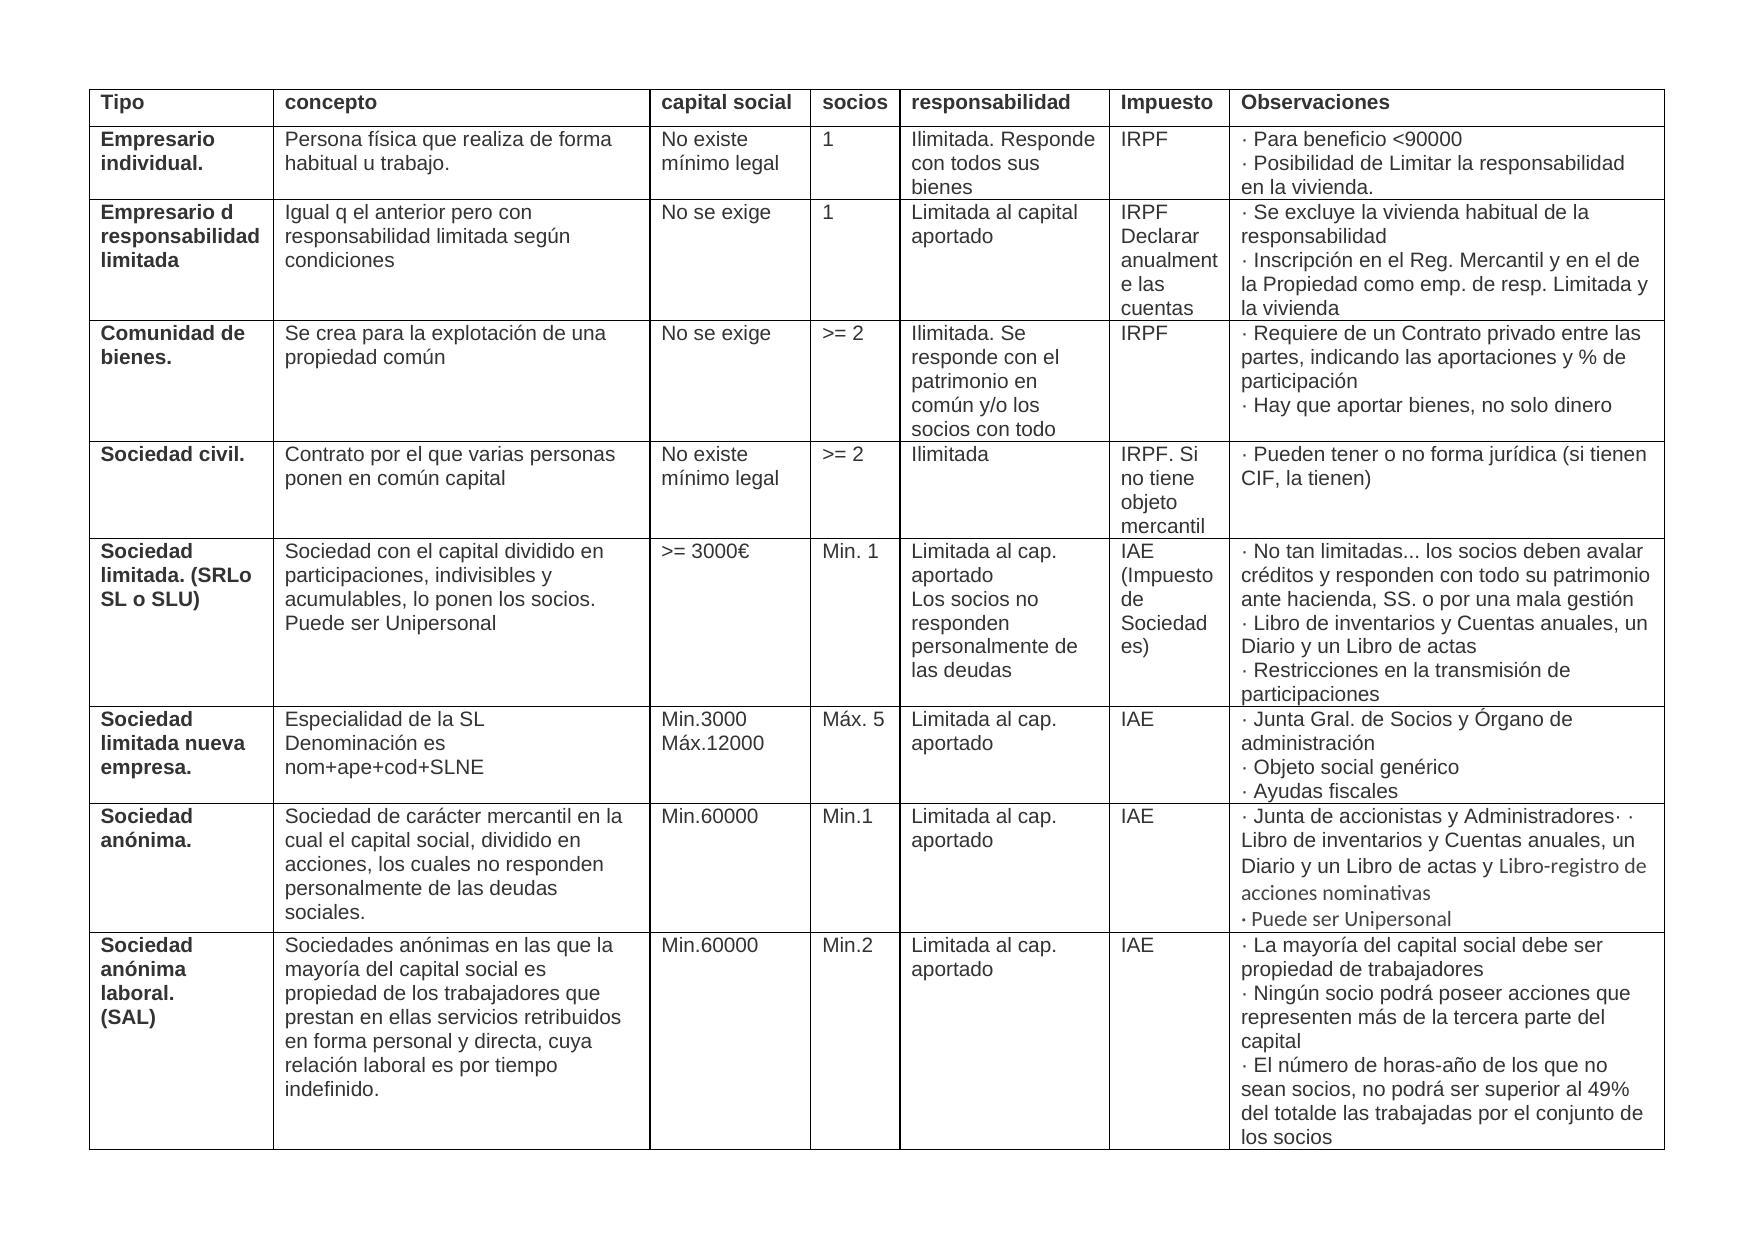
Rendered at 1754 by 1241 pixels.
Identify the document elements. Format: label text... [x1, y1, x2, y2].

table_cell Limitada al cap. aportado [901, 707, 1109, 803]
table_cell Persona física que realiza de forma habitual u trabajo. [274, 127, 649, 199]
table_cell IRPF. Si no tiene objeto mercantil [1110, 442, 1229, 537]
table_cell Min.60000 [651, 933, 810, 1149]
table_cell IAE [1110, 933, 1229, 1149]
table_cell Sociedad limitada. (SRLo SL o SLU) [90, 539, 273, 706]
table_header concepto [274, 90, 649, 126]
table_cell · Junta Gral. de Socios y Órgano de administración · Objeto social genérico · Ayudas fiscales [1230, 707, 1664, 803]
table_cell No existe mínimo legal [651, 127, 810, 199]
table_cell Limitada al cap. aportado [901, 804, 1109, 932]
table_cell · Requiere de un Contrato privado entre las partes, indicando las aportaciones y % de participación · Hay que aportar bienes, no solo dinero [1230, 321, 1664, 441]
table_header socios [811, 90, 899, 126]
table_header Tipo [90, 90, 273, 126]
table_cell No se exige [651, 321, 810, 441]
table_cell Especialidad de la SL Denominación es nom+ape+cod+SLNE [274, 707, 649, 803]
table_header responsabilidad [901, 90, 1109, 126]
table_cell >= 2 [811, 442, 899, 537]
table_cell Empresario d responsabilidad limitada [90, 200, 273, 320]
table_cell · Para beneficio <90000 · Posibilidad de Limitar la responsabilidad en la vivienda. [1230, 127, 1664, 199]
table_header capital social [651, 90, 810, 126]
table_cell · No tan limitadas... los socios deben avalar créditos y responden con todo su patrimonio ante hacienda, SS. o por una mala gestión · Libro de inventarios y Cuentas anuales, un Diario y un Libro de actas · Restricciones en la transmisión de participaciones [1230, 539, 1664, 706]
table_cell Limitada al capital aportado [901, 200, 1109, 320]
table_cell Min.2 [811, 933, 899, 1149]
table_cell Sociedad anónima laboral. (SAL) [90, 933, 273, 1149]
table_cell Min.1 [811, 804, 899, 932]
table_cell Ilimitada [901, 442, 1109, 537]
table_cell Contrato por el que varias personas ponen en común capital [274, 442, 649, 537]
table_cell 1 [811, 200, 899, 320]
table_cell IRPF [1110, 321, 1229, 441]
table_cell · Se excluye la vivienda habitual de la responsabilidad · Inscripción en el Reg. Mercantil y en el de la Propiedad como emp. de resp. Limitada y la vivienda [1230, 200, 1664, 320]
table_cell No existe mínimo legal [651, 442, 810, 537]
table_cell Sociedad civil. [90, 442, 273, 537]
table_cell 1 [811, 127, 899, 199]
table_cell Comunidad de bienes. [90, 321, 273, 441]
table_cell >= 3000€ [651, 539, 810, 706]
table_cell IRPF [1110, 127, 1229, 199]
table_cell Limitada al cap. aportado [901, 933, 1109, 1149]
table_cell IAE [1110, 804, 1229, 932]
table_cell Min. 1 [811, 539, 899, 706]
table_cell Min.60000 [651, 804, 810, 932]
table_cell IAE [1110, 707, 1229, 803]
table_cell Sociedad limitada nueva empresa. [90, 707, 273, 803]
table_cell Ilimitada. Responde con todos sus bienes [901, 127, 1109, 199]
table_cell Igual q el anterior pero con responsabilidad limitada según condiciones [274, 200, 649, 320]
table_cell IRPF Declarar anualmente las cuentas [1110, 200, 1229, 320]
table_cell Máx. 5 [811, 707, 899, 803]
table_cell Se crea para la explotación de una propiedad común [274, 321, 649, 441]
table_cell · Pueden tener o no forma jurídica (si tienen CIF, la tienen) [1230, 442, 1664, 537]
table_cell · Junta de accionistas y Administradores· · Libro de inventarios y Cuentas anuales, un Diario y un Libro de actas y Libro-registro de acciones nominativas · Puede ser Unipersonal [1230, 804, 1664, 932]
table_header Impuesto [1110, 90, 1229, 126]
table_cell · La mayoría del capital social debe ser propiedad de trabajadores · Ningún socio podrá poseer acciones que representen más de la tercera parte del capital · El número de horas-año de los que no sean socios, no podrá ser superior al 49% del totalde las trabajadas por el conjunto de los socios [1230, 933, 1664, 1149]
table_cell Empresario individual. [90, 127, 273, 199]
table_cell No se exige [651, 200, 810, 320]
table_cell Min.3000 Máx.12000 [651, 707, 810, 803]
table_cell Limitada al cap. aportado Los socios no responden personalmente de las deudas [901, 539, 1109, 706]
table_cell Ilimitada. Se responde con el patrimonio en común y/o los socios con todo [901, 321, 1109, 441]
table_cell IAE (Impuesto de Sociedades) [1110, 539, 1229, 706]
table_cell Sociedad con el capital dividido en participaciones, indivisibles y acumulables, lo ponen los socios. Puede ser Unipersonal [274, 539, 649, 706]
table_cell Sociedades anónimas en las que la mayoría del capital social es propiedad de los trabajadores que prestan en ellas servicios retribuidos en forma personal y directa, cuya relación laboral es por tiempo indefinido. [274, 933, 649, 1149]
table_cell Sociedad de carácter mercantil en la cual el capital social, dividido en acciones, los cuales no responden personalmente de las deudas sociales. [274, 804, 649, 932]
table_cell >= 2 [811, 321, 899, 441]
table_header Observaciones [1230, 90, 1664, 126]
table_cell Sociedad anónima. [90, 804, 273, 932]
